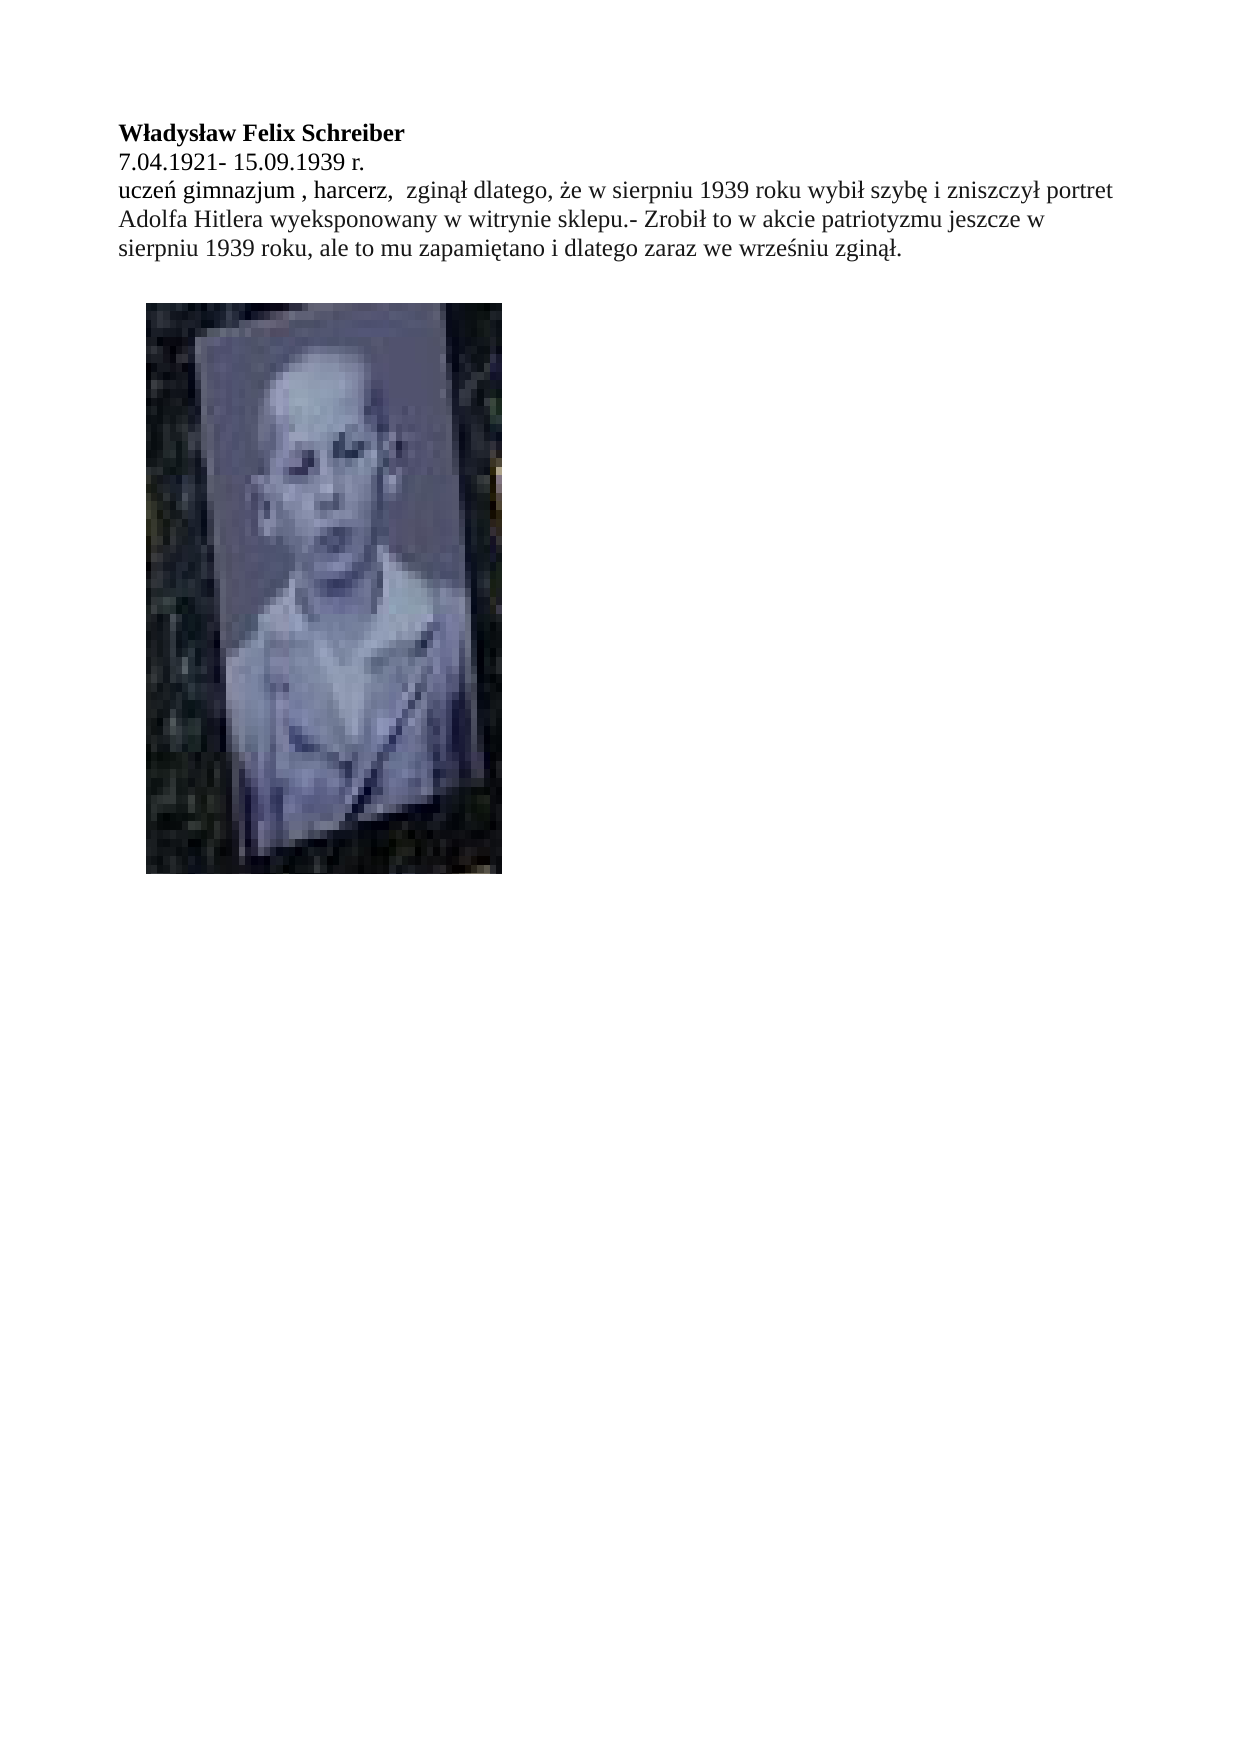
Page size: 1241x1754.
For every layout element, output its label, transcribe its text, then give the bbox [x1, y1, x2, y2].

text 7.04.1921- 15.09.1939 r. [118, 147, 1122, 176]
text uczeń gimnazjum , harcerz, zginął dlatego, że w sierpniu 1939 roku wybił szybę i zniszczył portret Adolfa Hitlera wyeksponowany w witrynie sklepu.- Zrobił to w akcie patriotyzmu jeszcze w sierpniu 1939 roku, ale to mu zapamiętano i dlatego zaraz we wrześniu zginął. [118, 176, 1122, 262]
text Władysław Felix Schreiber [118, 118, 1122, 147]
